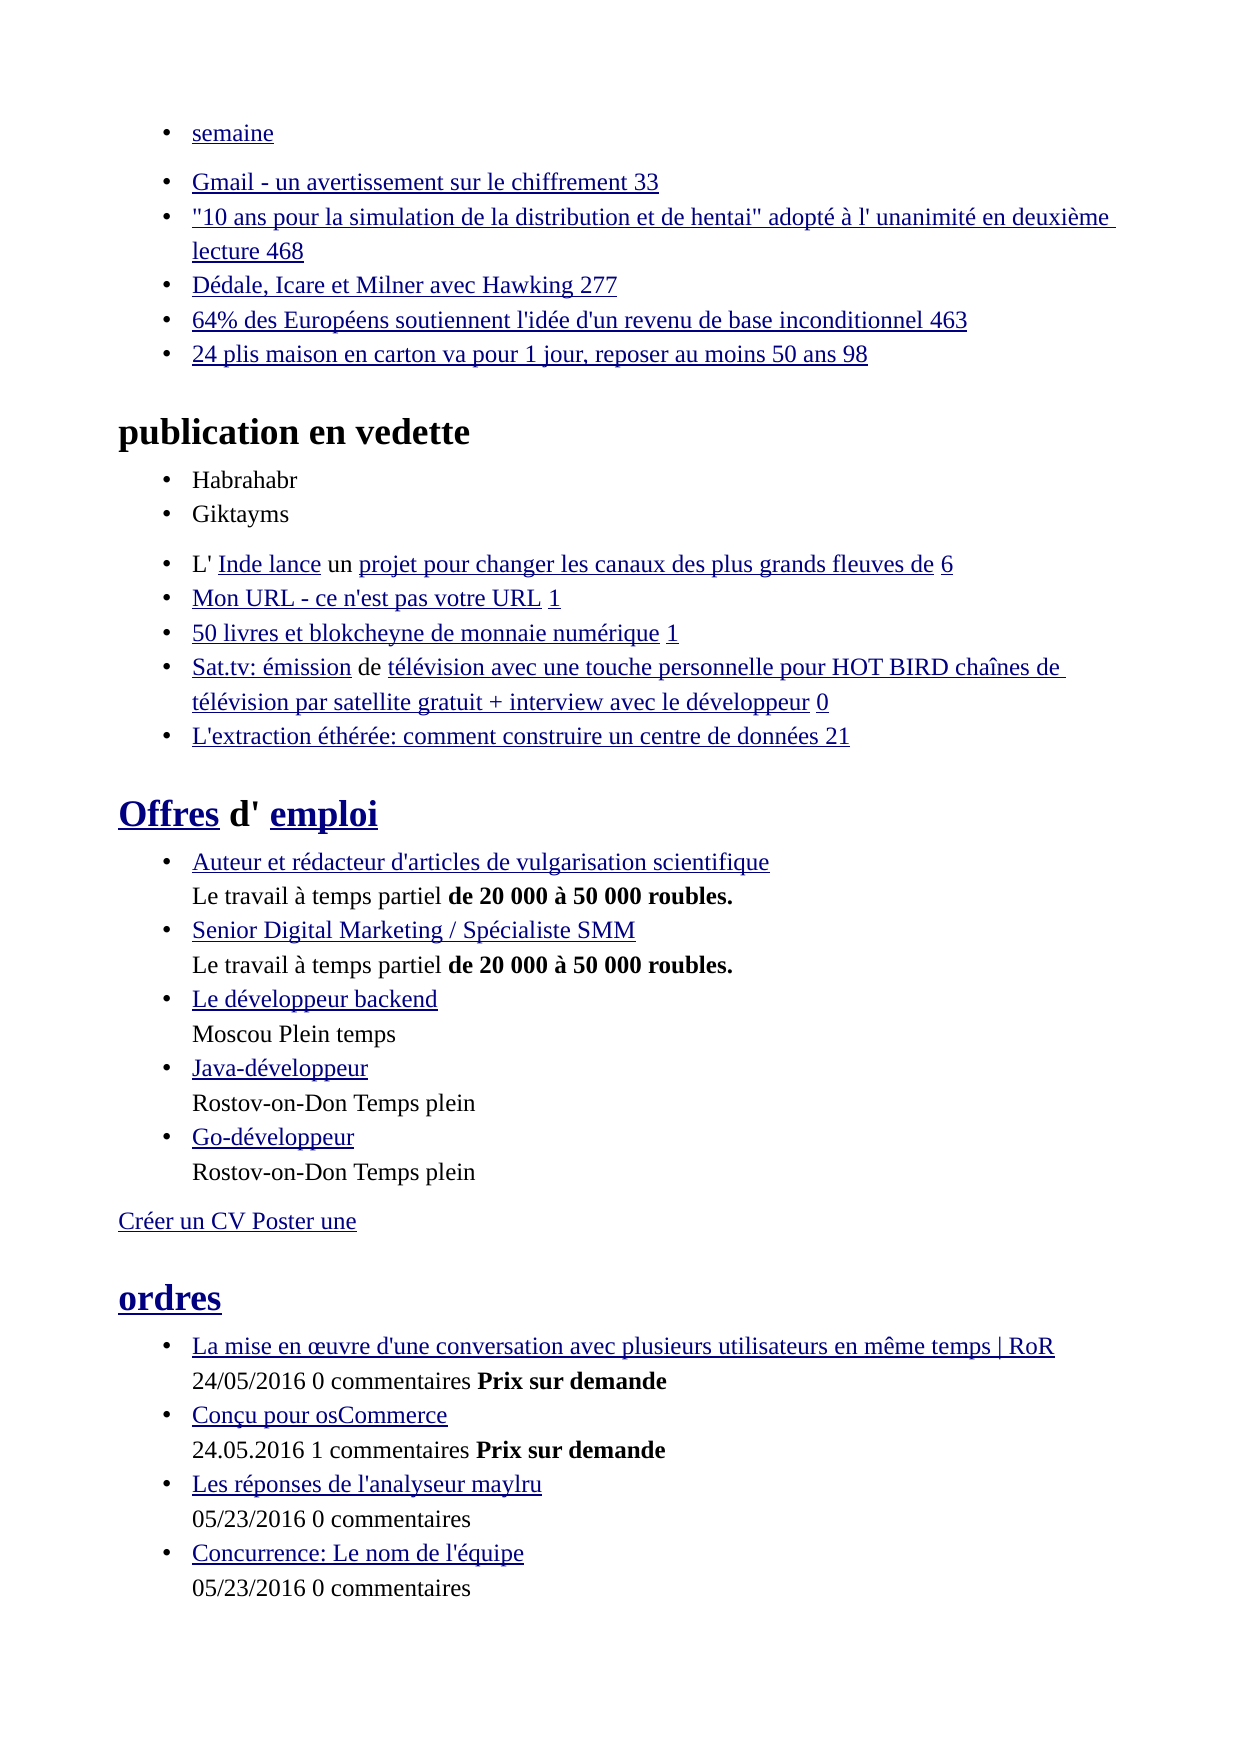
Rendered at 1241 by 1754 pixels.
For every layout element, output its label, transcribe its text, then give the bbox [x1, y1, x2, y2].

list Go-développeur [162, 1122, 1122, 1151]
list Rostov-on-Don Temps plein [162, 1088, 1122, 1117]
list Concurrence: Le nom de l'équipe [162, 1538, 1122, 1567]
list Habrahabr [162, 465, 1122, 494]
list 24.05.2016 1 commentaires Prix sur demande [162, 1435, 1122, 1464]
list Java-développeur [162, 1053, 1122, 1082]
list "10 ans pour la simulation de la distribution et de hentai" adopté à l' unanimité en deuxième lecture 468 [162, 202, 1122, 265]
list Dédale, Icare et Milner avec Hawking 277 [162, 271, 1122, 299]
list 24 plis maison en carton va pour 1 jour, reposer au moins 50 ans 98 [162, 339, 1122, 368]
list Auteur et rédacteur d'articles de vulgarisation scientifique [162, 847, 1122, 875]
subtitle Offres d' emploi [118, 791, 1122, 834]
list Senior Digital Marketing / Spécialiste SMM [162, 916, 1122, 944]
list Mon URL - ce n'est pas votre URL 1 [162, 583, 1122, 612]
text Créer un CV Poster une [118, 1206, 1122, 1235]
list L'extraction éthérée: comment construire un centre de données 21 [162, 721, 1122, 750]
list Gmail - un avertissement sur ​​le chiffrement 33 [162, 167, 1122, 196]
list 24/05/2016 0 commentaires Prix sur demande [162, 1366, 1122, 1395]
list 05/23/2016 0 commentaires [162, 1573, 1122, 1602]
list Le travail à temps partiel de 20 000 à 50 000 roubles. [162, 950, 1122, 979]
list 05/23/2016 0 commentaires [162, 1504, 1122, 1533]
list La mise en œuvre d'une conversation avec plusieurs utilisateurs en même temps | RoR [162, 1331, 1122, 1360]
list Moscou Plein temps [162, 1019, 1122, 1048]
list Le développeur backend [162, 984, 1122, 1013]
list L' Inde lance un projet pour changer les canaux des plus grands fleuves de 6 [162, 549, 1122, 577]
list Giktayms [162, 499, 1122, 528]
list 50 livres et blokcheyne de monnaie numérique 1 [162, 618, 1122, 646]
list Rostov-on-Don Temps plein [162, 1157, 1122, 1186]
list 64% des Européens soutiennent l'idée d'un revenu de base inconditionnel 463 [162, 305, 1122, 334]
list Conçu pour osCommerce [162, 1400, 1122, 1429]
list semaine [162, 118, 1122, 147]
list Sat.tv: émission de télévision avec une touche personnelle pour HOT BIRD chaînes de télévision par satellite gratuit + interview avec le développeur 0 [162, 652, 1122, 715]
subtitle publication en vedette [118, 409, 1122, 453]
subtitle ordres [118, 1276, 1122, 1319]
list Les réponses de l'analyseur maylru [162, 1469, 1122, 1498]
list Le travail à temps partiel de 20 000 à 50 000 roubles. [162, 881, 1122, 910]
